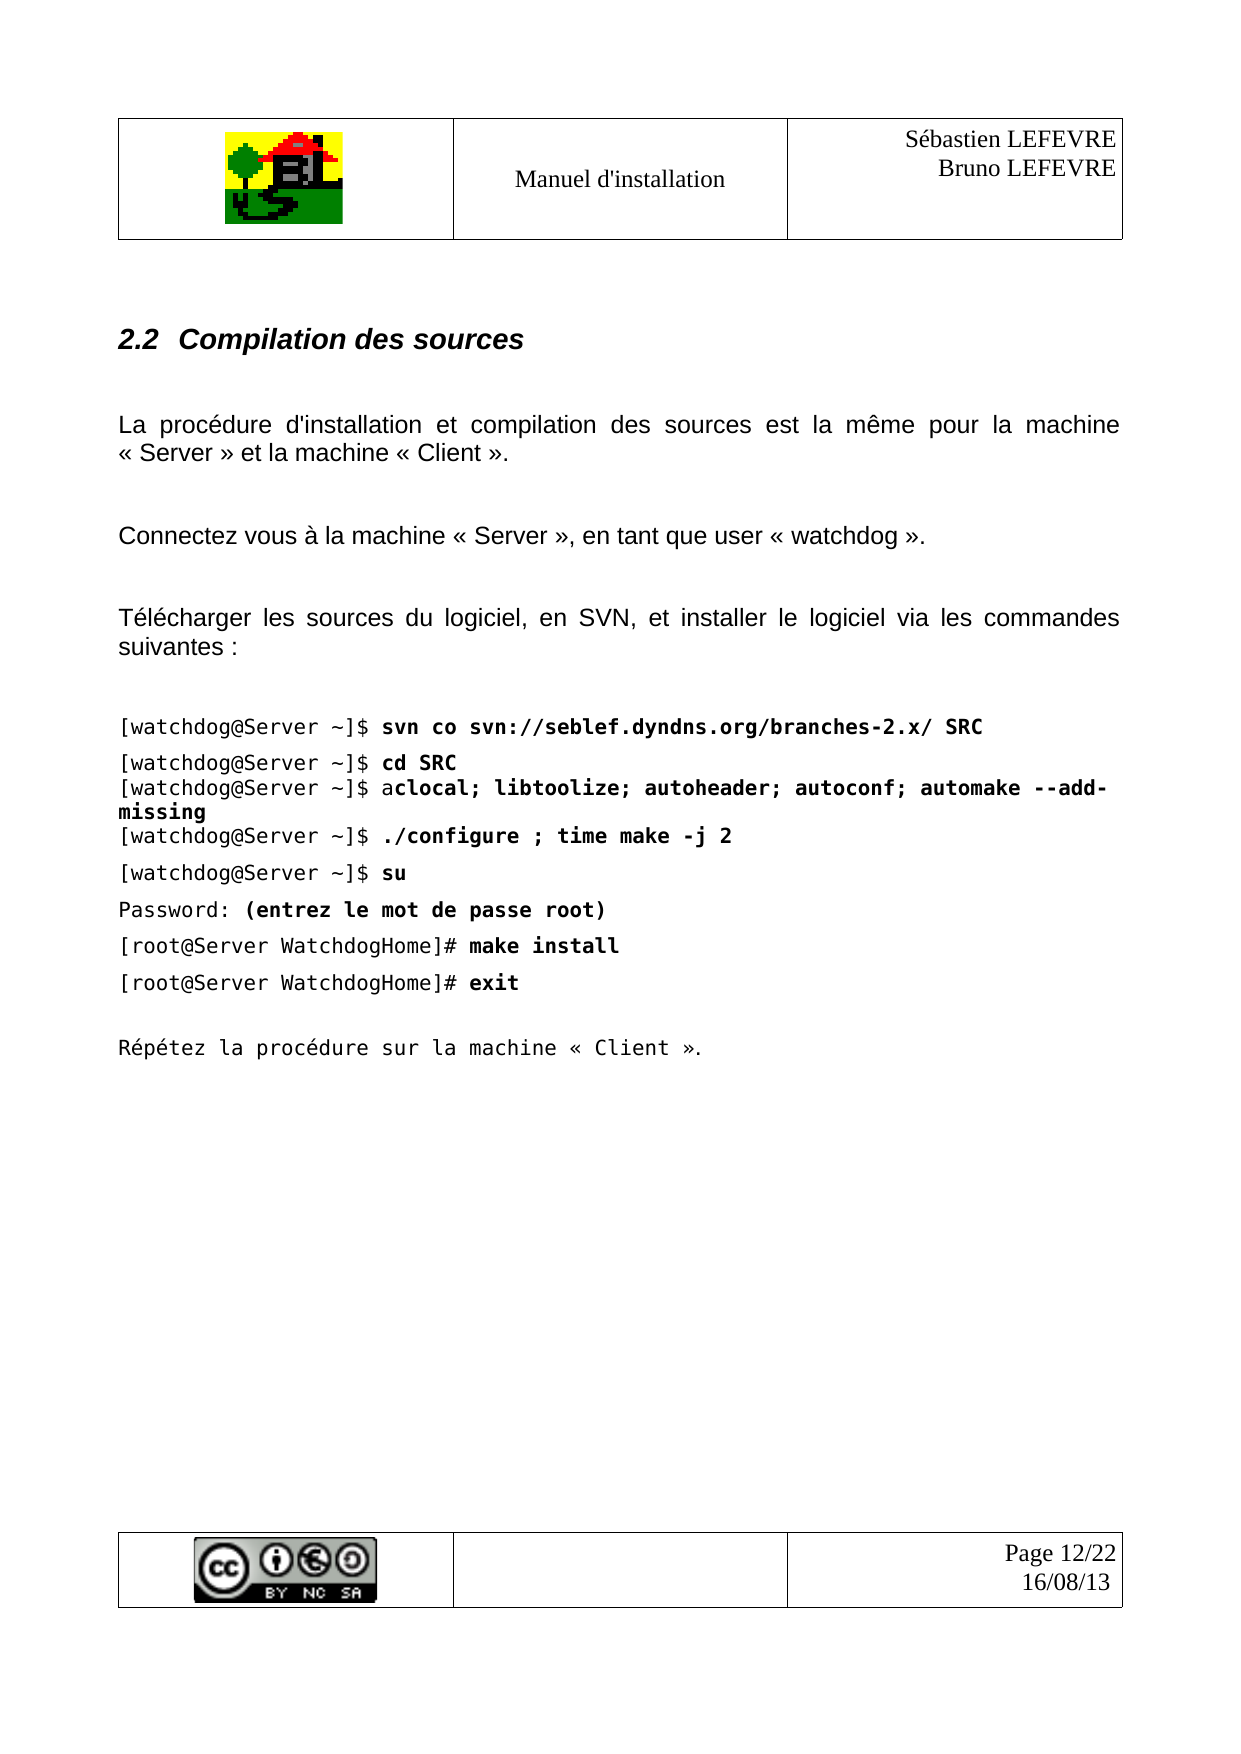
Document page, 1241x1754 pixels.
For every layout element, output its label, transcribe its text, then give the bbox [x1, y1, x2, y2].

picture [225, 132, 343, 224]
text La procédure d'installation et compilation des sources est la même pour la machine « Server » et la machine « Client ». [118, 410, 1122, 467]
text Password: (entrez le mot de passe root) [118, 898, 1122, 922]
text [watchdog@Server ~]$ su [118, 861, 1122, 885]
text Télécharger les sources du logiciel, en SVN, et installer le logiciel via les commandes suivantes : [118, 603, 1122, 661]
text Répétez la procédure sur la machine « Client ». [118, 1032, 1122, 1061]
text [root@Server WatchdogHome]# exit [118, 971, 1122, 996]
text [watchdog@Server ~]$ aclocal; libtoolize; autoheader; autoconf; automake --add-missing [118, 776, 1122, 824]
text Connectez vous à la machine « Server », en tant que user « watchdog ». [118, 521, 1122, 550]
text [root@Server WatchdogHome]# make install [118, 934, 1122, 959]
text [watchdog@Server ~]$ cd SRC [118, 751, 1122, 776]
subtitle Compilation des sources [118, 322, 1122, 356]
text [watchdog@Server ~]$ svn co svn://seblef.dyndns.org/branches-2.x/ SRC [118, 715, 1122, 739]
picture [193, 1537, 378, 1603]
text [watchdog@Server ~]$ ./configure ; time make -j 2 [118, 824, 1122, 848]
